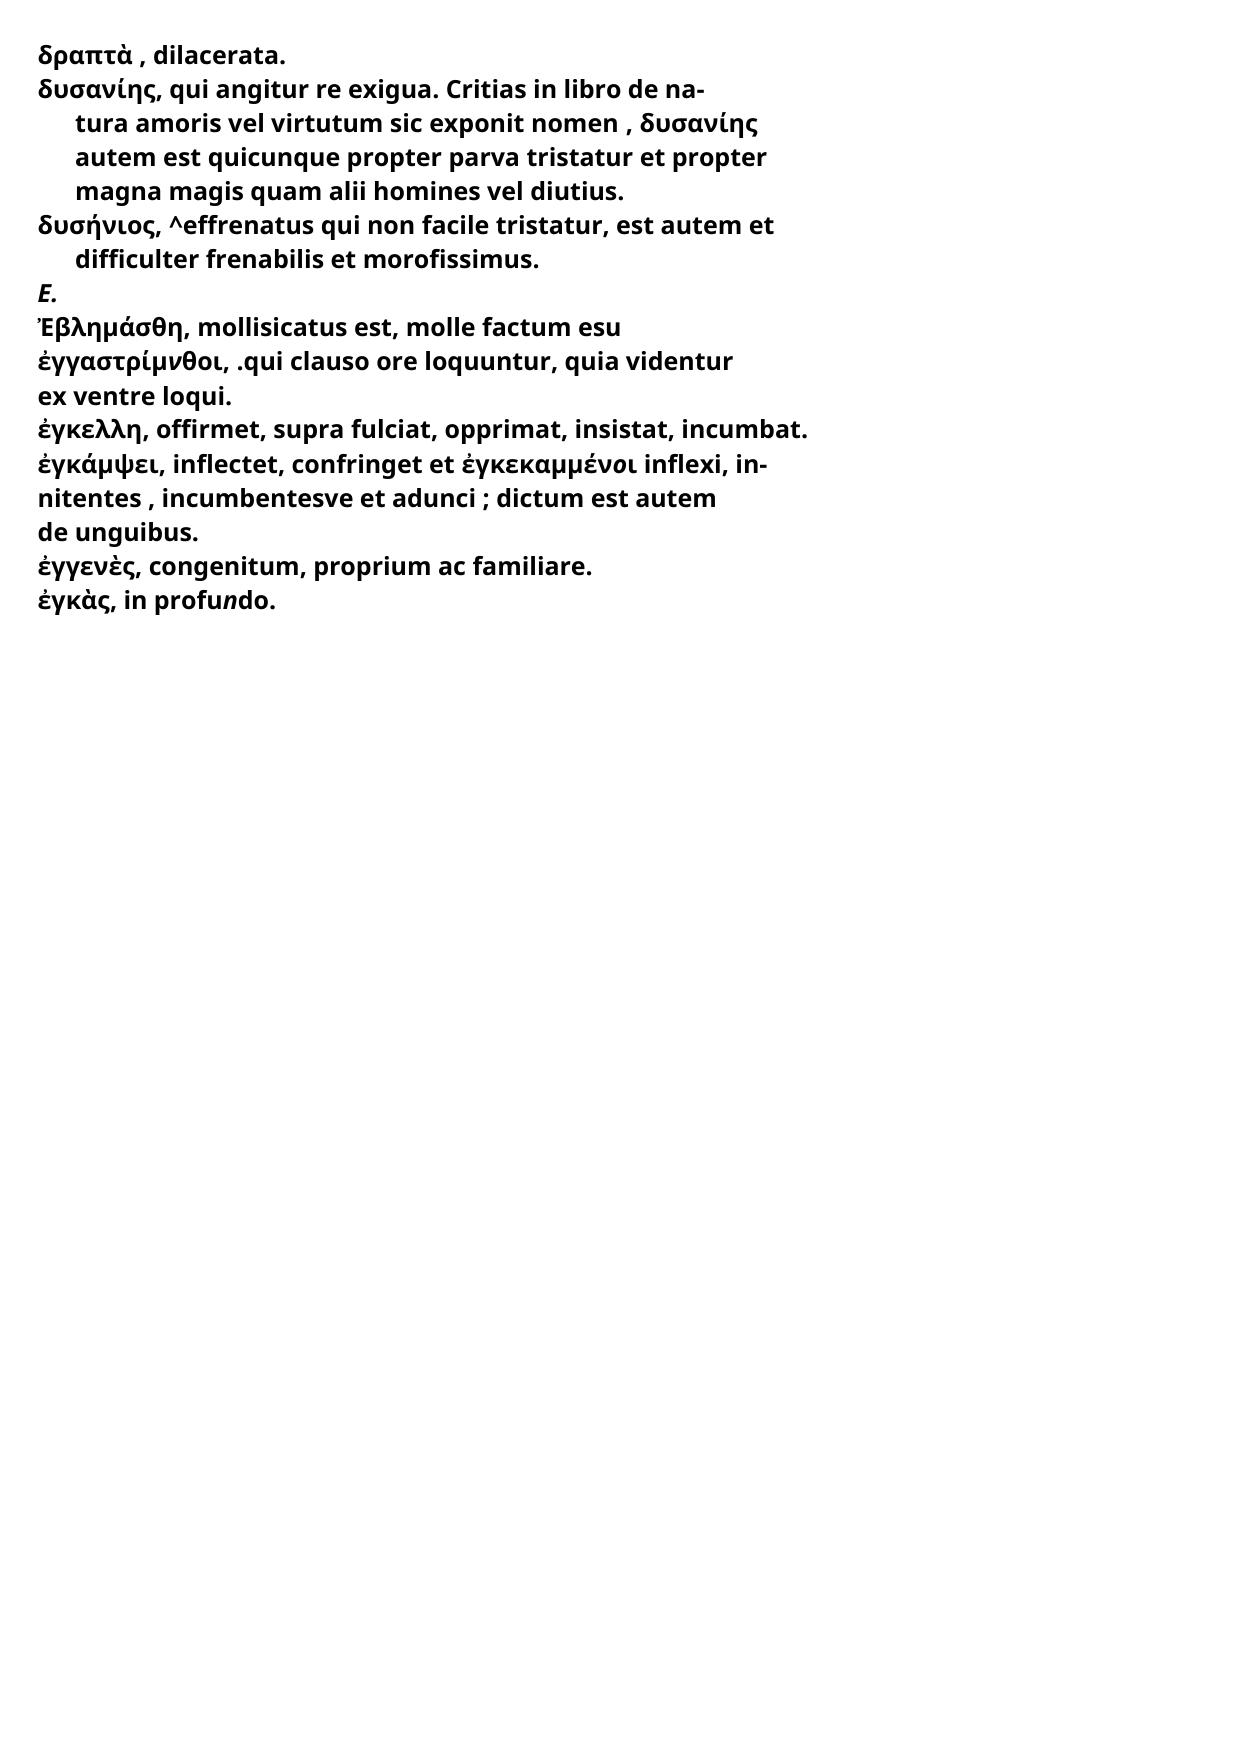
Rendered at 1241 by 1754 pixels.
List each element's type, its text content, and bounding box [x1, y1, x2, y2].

text E. [37, 276, 1203, 310]
text δυσήνιος, ^effrenatus qui non facile tristatur, est autem et difficulter frenabilis et morofissimus. [37, 208, 1203, 276]
text δραπτὰ , dilacerata. [37, 37, 1203, 72]
text Ἐβλημάσθη, mollisicatus est, molle factum esu ἐγγαστρίμνθοι, .qui clauso ore loquuntur, quia videntur ex ventre loqui. [37, 310, 1203, 412]
text ἐγγενὲς, congenitum, proprium ac familiare. [37, 548, 1203, 582]
text ἐγκελλη, offirmet, supra fulciat, opprimat, insistat, incumbat. ἐγκάμψει, inflectet, confringet et ἐγκεκαμμένοι inflexi, in- nitentes , incumbentesve et adunci ; dictum est autem de unguibus. [37, 412, 1203, 548]
text δυσανίης, qui angitur re exigua. Critias in libro de na- tura amoris vel virtutum sic exponit nomen , δυσανίης autem est quicunque propter parva tristatur et propter magna magis quam alii homines vel diutius. [37, 72, 1203, 208]
text ἐγκὰς, in profundo. [37, 582, 1203, 617]
